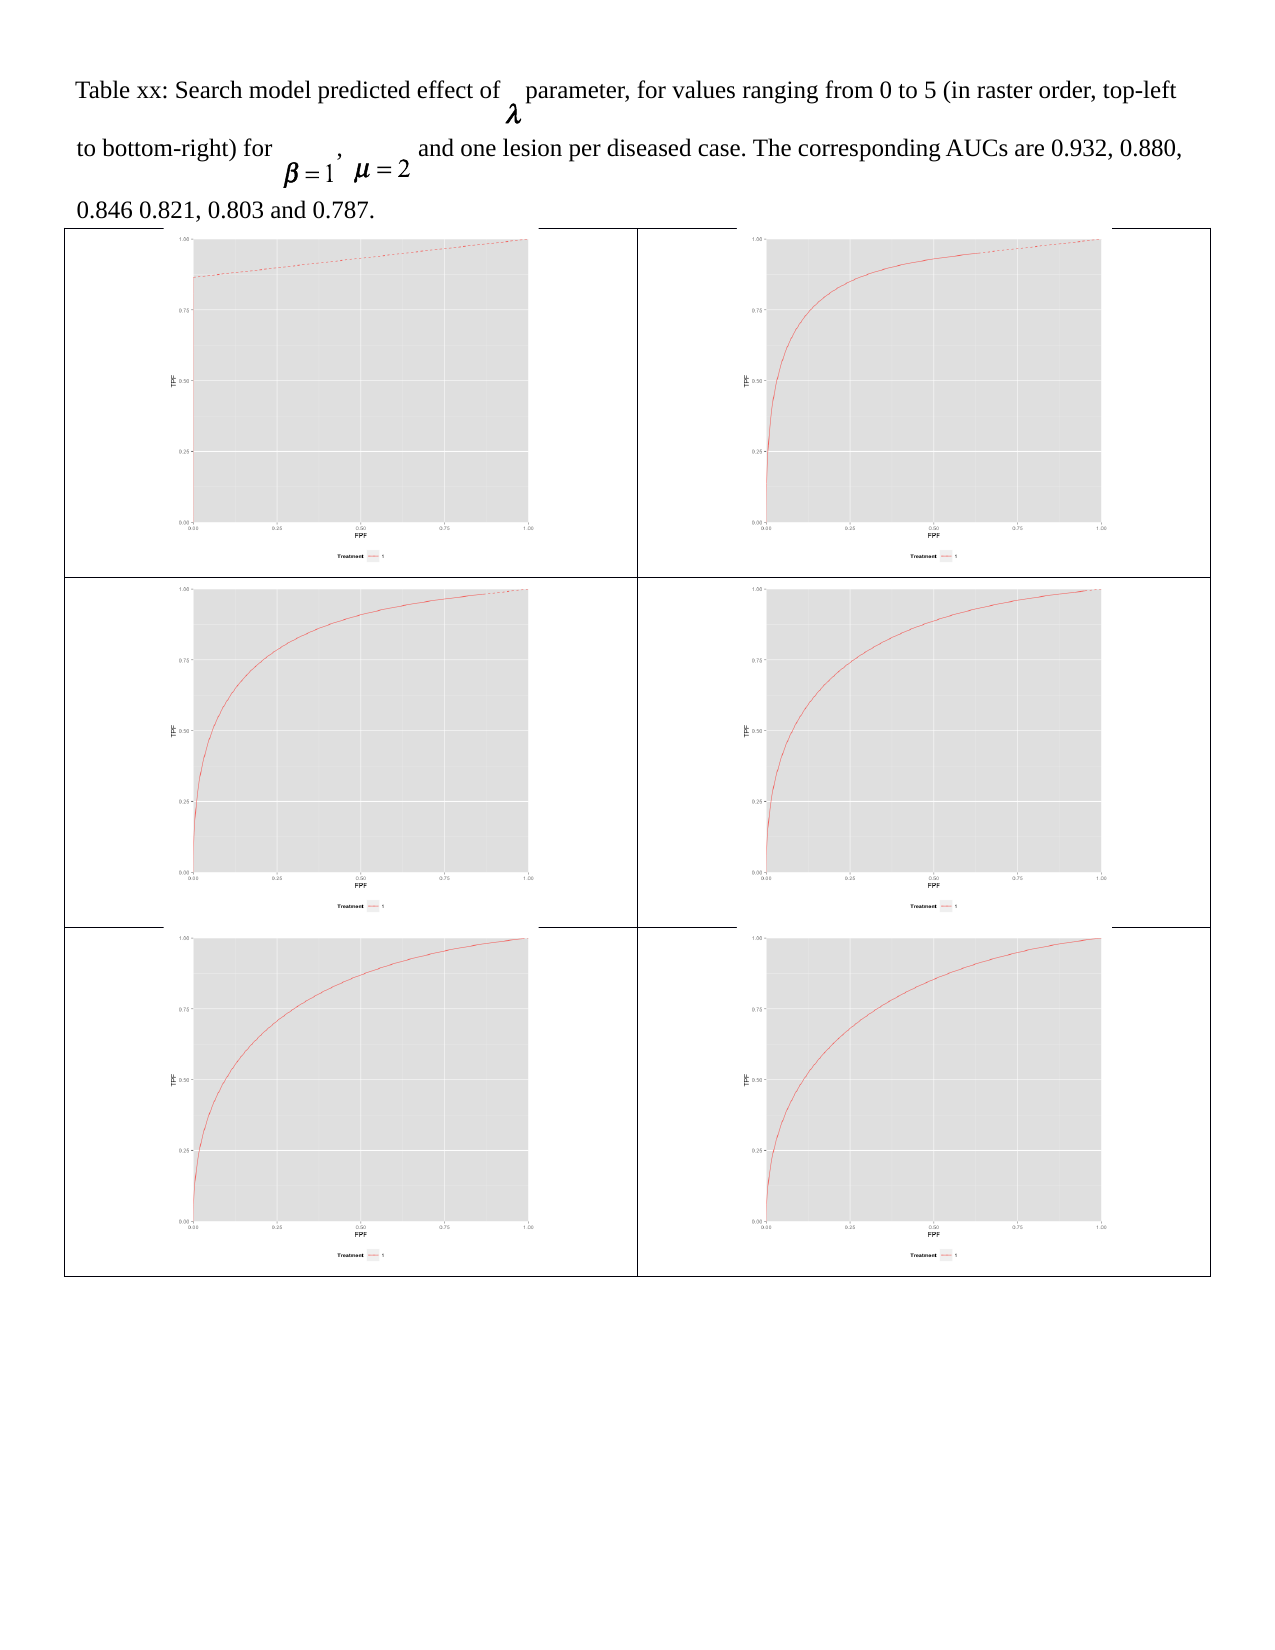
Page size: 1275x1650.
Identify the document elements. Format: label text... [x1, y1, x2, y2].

table_cell [65, 928, 163, 1276]
table_cell [1112, 578, 1210, 927]
table_cell [1112, 928, 1210, 1276]
table_header [638, 229, 736, 577]
table_header [65, 229, 163, 577]
picture [736, 228, 1112, 577]
table_cell [638, 578, 736, 927]
table_cell [539, 578, 637, 927]
table_header [539, 229, 637, 577]
picture [736, 578, 1112, 1276]
picture [163, 228, 539, 577]
table_cell [65, 578, 163, 927]
table_cell [539, 928, 637, 1276]
table_header [1112, 229, 1210, 577]
picture [163, 578, 539, 1276]
table_cell [638, 928, 736, 1276]
text Table xx: Search model predicted effect ofparameter, for values ranging from 0 to 5 (in raster order, top-left to bottom-right) for , and one lesion per diseased case. The corresponding AUCs are 0.932, 0.880, 0.846 0.821, 0.803 and 0.787. [75, 75, 1200, 224]
